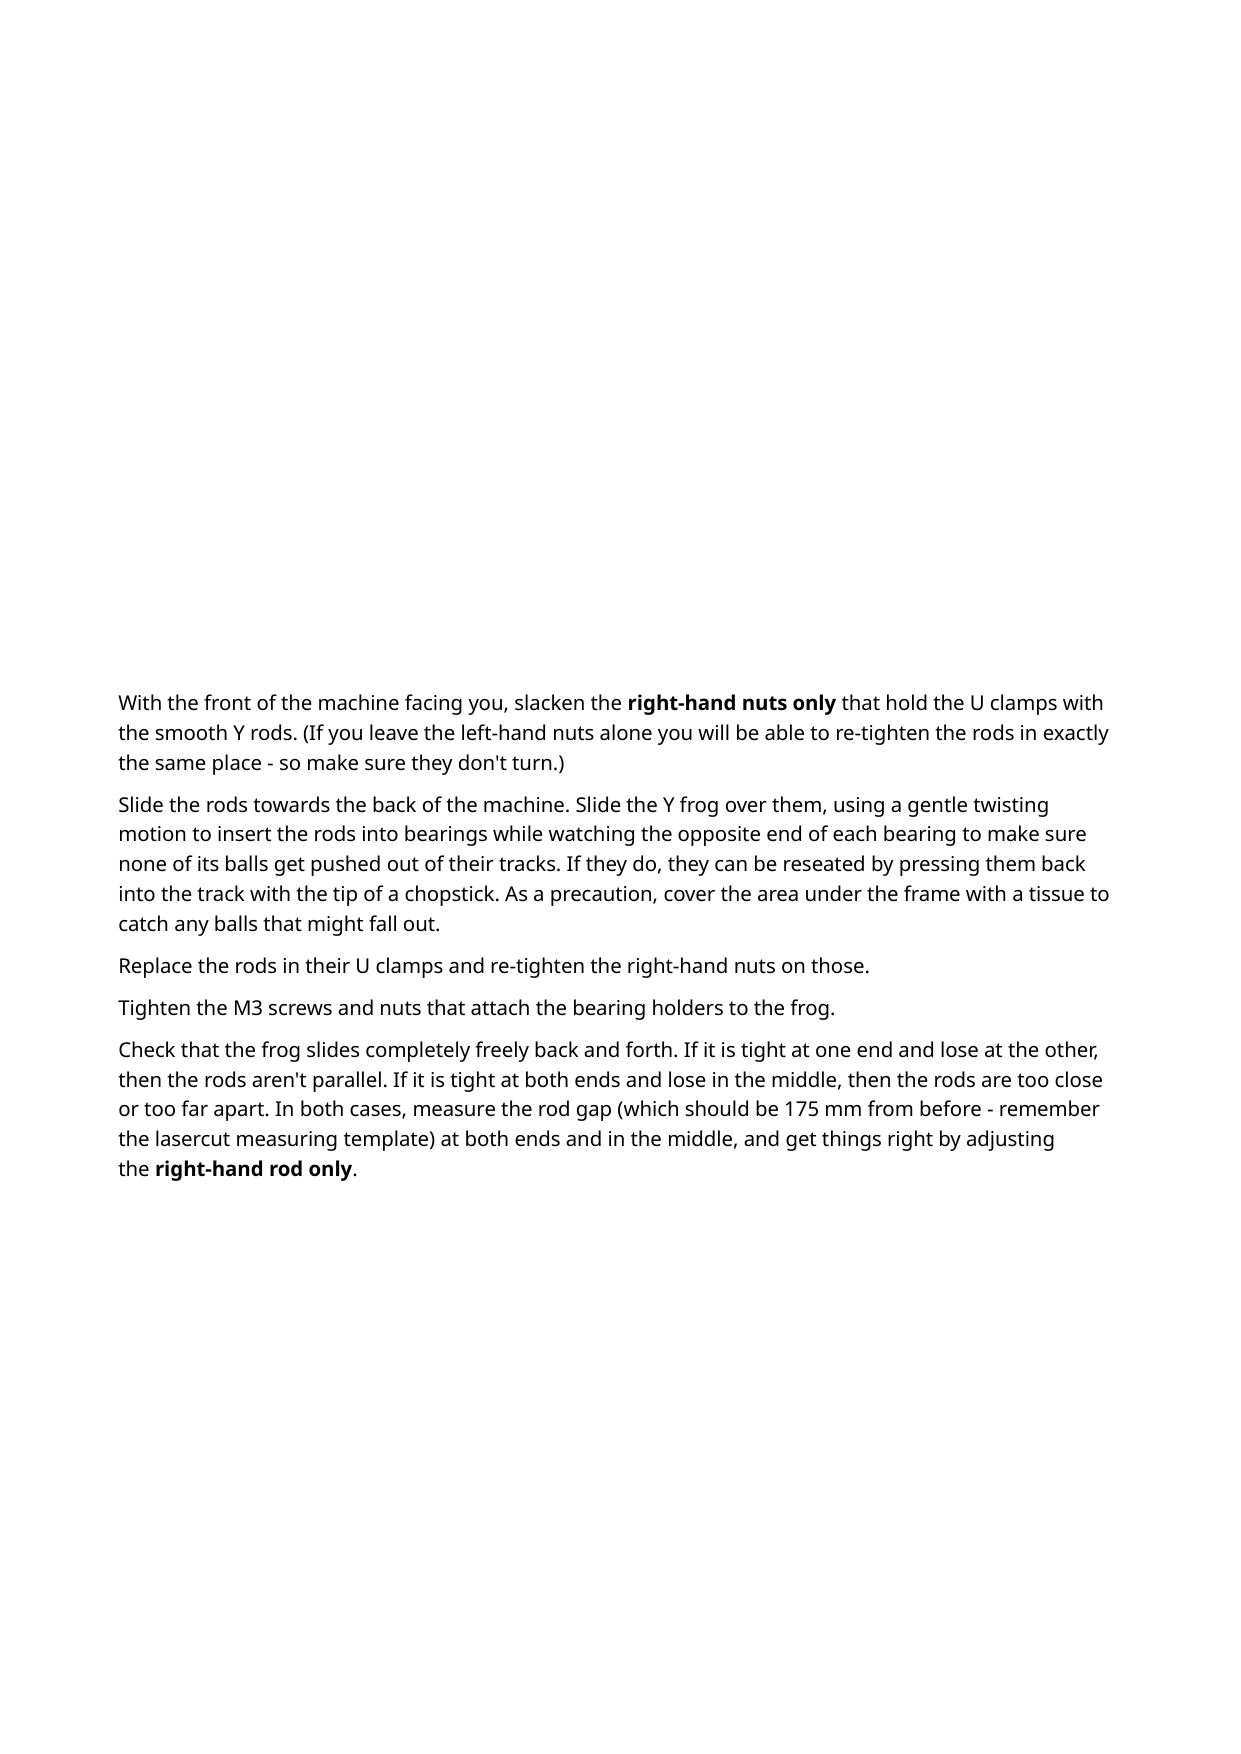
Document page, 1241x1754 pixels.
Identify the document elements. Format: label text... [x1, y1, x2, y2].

text With the front of the machine facing you, slacken the right-hand nuts only that hold the U clamps with the smooth Y rods. (If you leave the left-hand nuts alone you will be able to re-tighten the rods in exactly the same place - so make sure they don't turn.) [118, 687, 1122, 776]
text Replace the rods in their U clamps and re-tighten the right-hand nuts on those. [118, 949, 1122, 979]
text Check that the frog slides completely freely back and forth. If it is tight at one end and lose at the other, then the rods aren't parallel. If it is tight at both ends and lose in the middle, then the rods are too close or too far apart. In both cases, measure the rod gap (which should be 175 mm from before - remember the lasercut measuring template) at both ends and in the middle, and get things right by adjusting the right-hand rod only. [118, 1034, 1122, 1182]
text Tighten the M3 screws and nuts that attach the bearing holders to the frog. [118, 992, 1122, 1021]
text Slide the rods towards the back of the machine. Slide the Y frog over them, using a gentle twisting motion to insert the rods into bearings while watching the opposite end of each bearing to make sure none of its balls get pushed out of their tracks. If they do, they can be reseated by pressing them back into the track with the tip of a chopstick. As a precaution, cover the area under the frame with a tissue to catch any balls that might fall out. [118, 788, 1122, 937]
